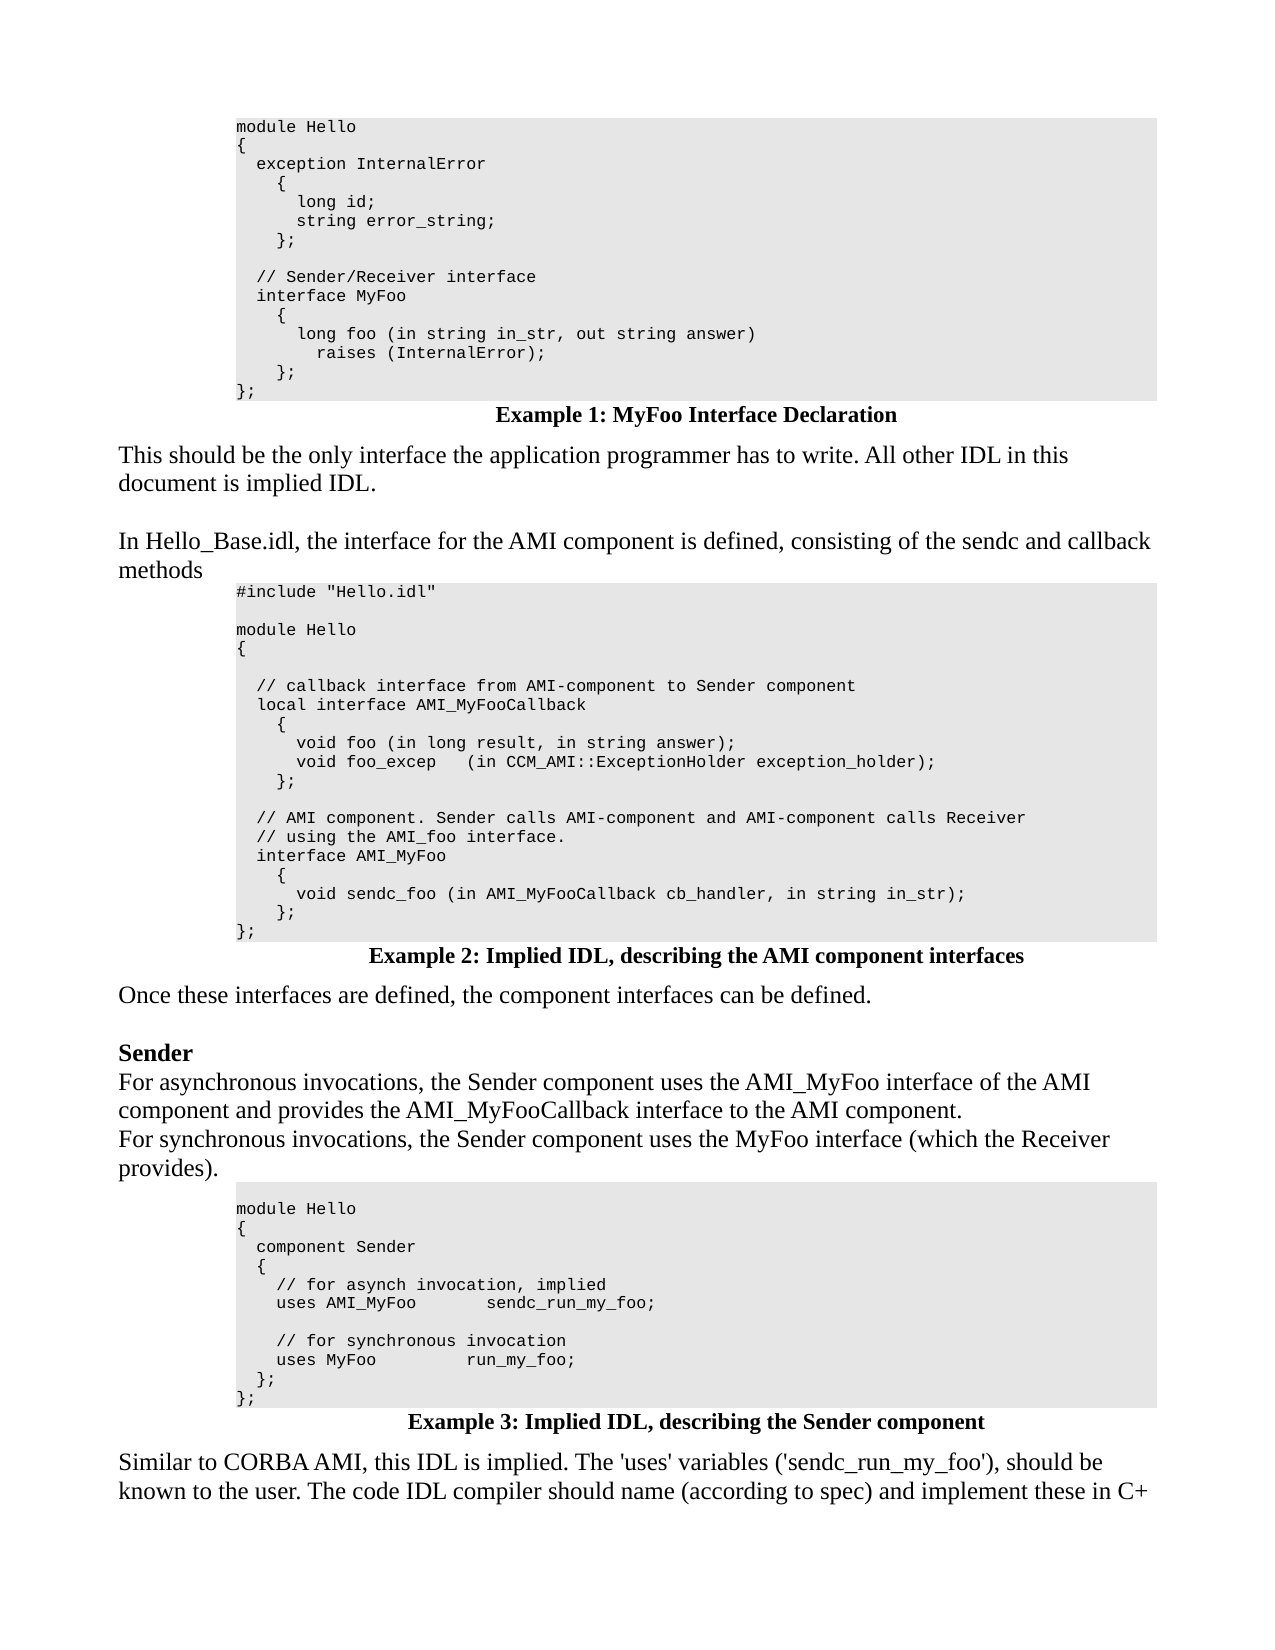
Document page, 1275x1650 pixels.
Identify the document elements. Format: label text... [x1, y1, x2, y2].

text }; [236, 1370, 1157, 1389]
text long foo (in string in_str, out string answer) [236, 326, 1157, 344]
text string error_string; [236, 212, 1157, 231]
text { [236, 640, 1157, 659]
text raises (InternalError); [236, 344, 1157, 363]
text { [236, 137, 1157, 156]
text local interface AMI_MyFooCallback [236, 697, 1157, 716]
text }; [236, 363, 1157, 382]
text { [236, 1257, 1157, 1276]
text uses AMI_MyFoo sendc_run_my_foo; [236, 1295, 1157, 1314]
text Once these interfaces are defined, the component interfaces can be defined. [118, 981, 1157, 1009]
text exception InternalError [236, 156, 1157, 175]
text uses MyFoo run_my_foo; [236, 1352, 1157, 1370]
text Example 1: MyFoo Interface Declaration [236, 401, 1157, 427]
text }; [236, 904, 1157, 923]
text component Sender [236, 1238, 1157, 1257]
text }; [236, 1389, 1157, 1408]
text { [236, 866, 1157, 885]
text void sendc_foo (in AMI_MyFooCallback cb_handler, in string in_str); [236, 885, 1157, 904]
text // using the AMI_foo interface. [236, 829, 1157, 847]
text { [236, 175, 1157, 193]
text Similar to CORBA AMI, this IDL is implied. The 'uses' variables ('sendc_run_my_foo'), should be known to the user. The code IDL compiler should name (according to spec) and implement these in C+ [118, 1447, 1157, 1504]
text void foo (in long result, in string answer); [236, 734, 1157, 753]
text // callback interface from AMI-component to Sender component [236, 678, 1157, 697]
text // for asynch invocation, implied [236, 1276, 1157, 1295]
text This should be the only interface the application programmer has to write. All other IDL in this document is implied IDL. [118, 440, 1157, 497]
text interface MyFoo [236, 288, 1157, 307]
text interface AMI_MyFoo [236, 847, 1157, 866]
text }; [236, 772, 1157, 791]
text Example 3: Implied IDL, describing the Sender component [236, 1408, 1157, 1434]
text For asynchronous invocations, the Sender component uses the AMI_MyFoo interface of the AMI component and provides the AMI_MyFooCallback interface to the AMI component. [118, 1067, 1157, 1124]
text { [236, 307, 1157, 326]
text For synchronous invocations, the Sender component uses the MyFoo interface (which the Receiver provides). [118, 1124, 1157, 1182]
text Sender [118, 1038, 1157, 1067]
text { [236, 1219, 1157, 1238]
text // AMI component. Sender calls AMI-component and AMI-component calls Receiver [236, 810, 1157, 829]
text }; [236, 923, 1157, 942]
text module Hello [236, 1201, 1157, 1219]
text // Sender/Receiver interface [236, 269, 1157, 288]
text long id; [236, 193, 1157, 212]
text // for synchronous invocation [236, 1333, 1157, 1352]
text module Hello [236, 118, 1157, 137]
text }; [236, 382, 1157, 401]
text }; [236, 231, 1157, 250]
text module Hello [236, 621, 1157, 640]
text #include "Hello.idl" [236, 583, 1157, 602]
text void foo_excep (in CCM_AMI::ExceptionHolder exception_holder); [236, 753, 1157, 772]
text { [236, 716, 1157, 734]
text In Hello_Base.idl, the interface for the AMI component is defined, consisting of the sendc and callback methods [118, 526, 1157, 583]
text Example 2: Implied IDL, describing the AMI component interfaces [236, 942, 1157, 968]
